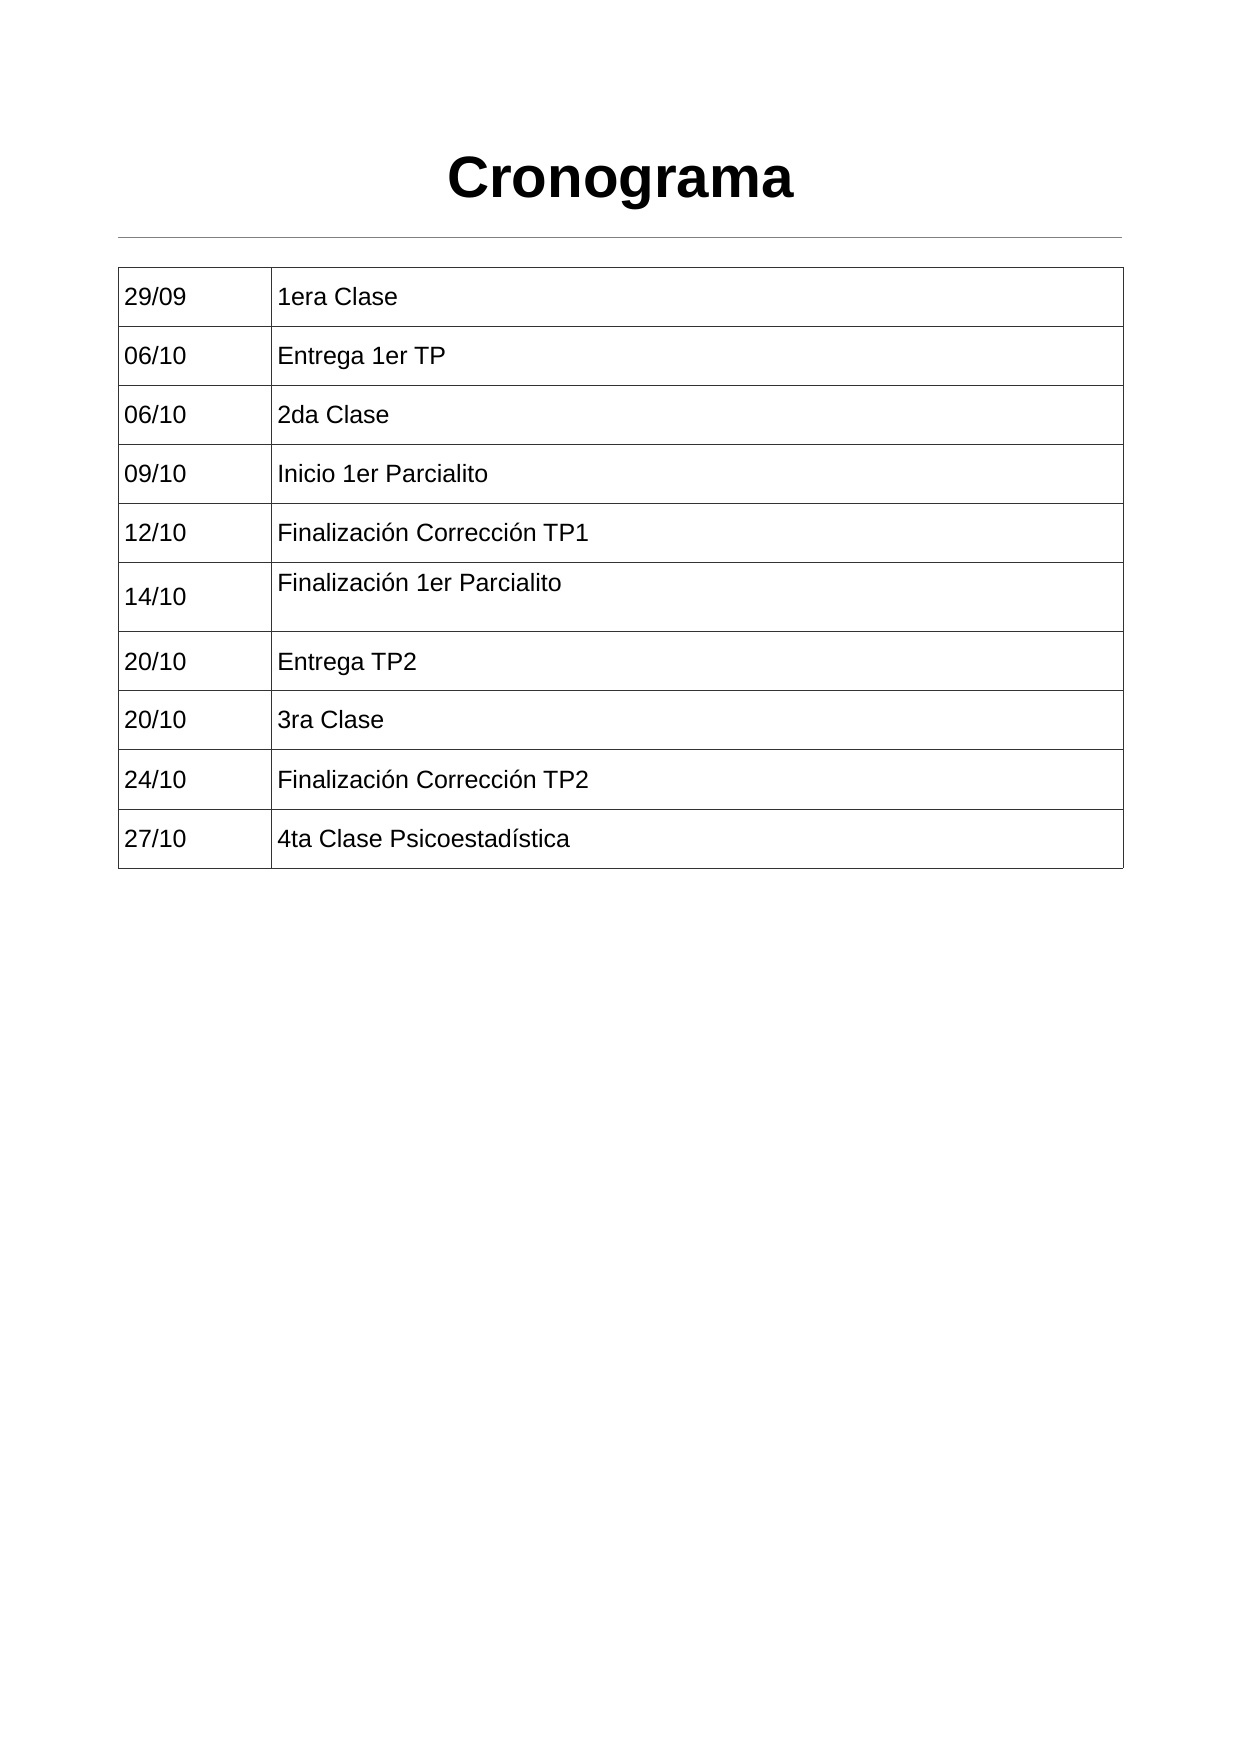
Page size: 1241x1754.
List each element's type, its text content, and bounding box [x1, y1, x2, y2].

table_cell Finalización 1er Parcialito [272, 563, 1123, 631]
table_cell Finalización Corrección TP1 [272, 504, 1123, 562]
table_cell 09/10 [119, 445, 271, 503]
table_cell 24/10 [119, 750, 271, 808]
table_cell Finalización Corrección TP2 [272, 750, 1123, 808]
table_cell 06/10 [119, 327, 271, 385]
table_header 29/09 [119, 268, 271, 326]
table_header 1era Clase [272, 268, 1123, 326]
table_cell Entrega 1er TP [272, 327, 1123, 385]
table_cell 20/10 [119, 691, 271, 749]
table_cell 27/10 [119, 810, 271, 867]
table_cell 3ra Clase [272, 691, 1123, 749]
table_cell Inicio 1er Parcialito [272, 445, 1123, 503]
table_cell Entrega TP2 [272, 632, 1123, 690]
table_cell 12/10 [119, 504, 271, 562]
table_cell 2da Clase [272, 386, 1123, 444]
table_cell 4ta Clase Psicoestadística [272, 810, 1123, 867]
title Cronograma [118, 143, 1122, 210]
table_cell 20/10 [119, 632, 271, 690]
table_cell 14/10 [119, 563, 271, 631]
table_cell 06/10 [119, 386, 271, 444]
